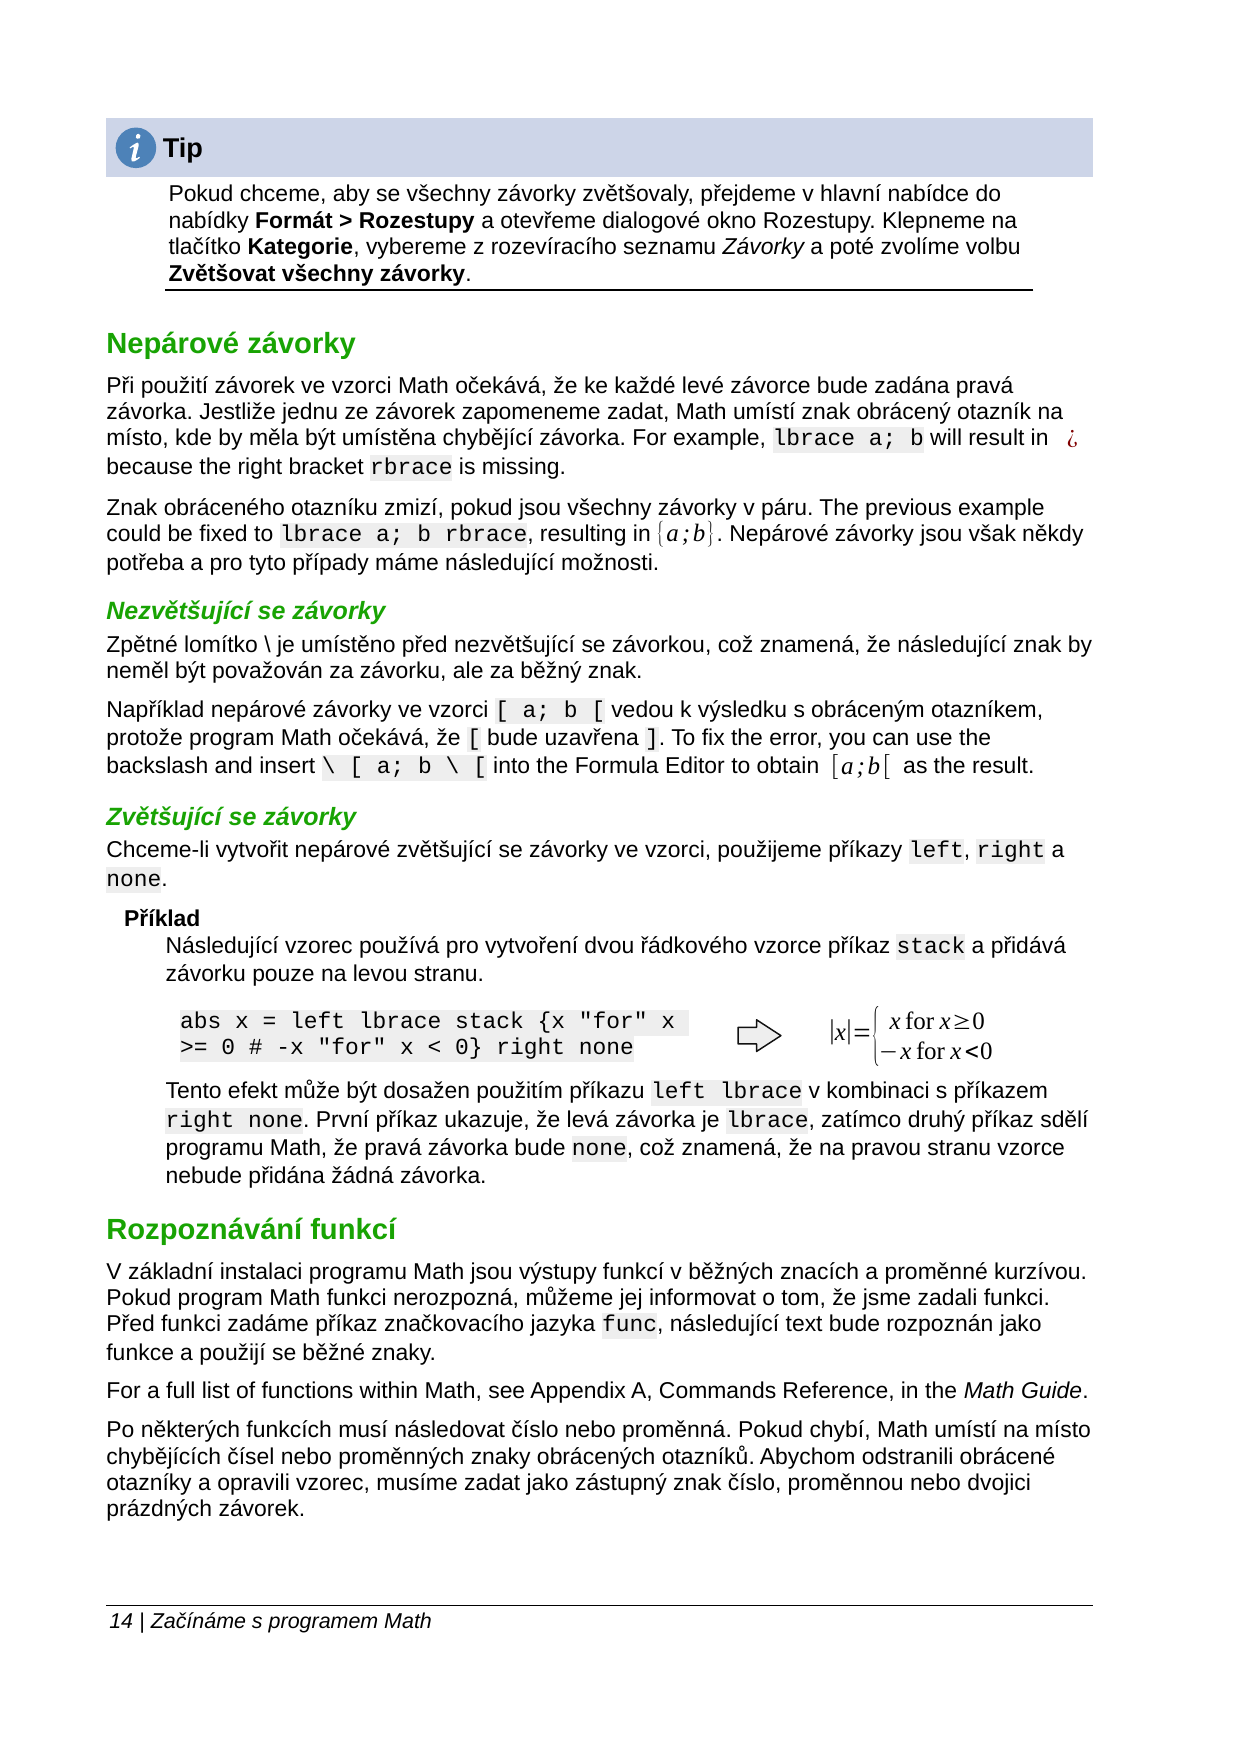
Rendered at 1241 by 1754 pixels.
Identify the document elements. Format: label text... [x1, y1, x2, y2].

text Chceme-li vytvořit nepárové zvětšující se závorky ve vzorci, použijeme příkazy left, right a none. [106, 836, 1093, 893]
subtitle Zvětšující se závorky [106, 802, 1093, 830]
table_header abs x = left lbrace stack {x "for" x >= 0 # -x "for" x < 0} right none [163, 999, 721, 1077]
subtitle Tip [106, 118, 1093, 177]
subtitle Rozpoznávání funkcí [106, 1212, 1093, 1246]
text Pokud chceme, aby se všechny závorky zvětšovaly, přejdeme v hlavní nabídce do nabídky Formát > Rozestupy a otevřeme dialogové okno Rozestupy. Klepneme na tlačítko Kategorie, vybereme z rozevíracího seznamu Závorky a poté zvolíme volbu Zvětšovat všechny závorky. [165, 177, 1033, 289]
table_header [791, 999, 1036, 1077]
text Tento efekt může být dosažen použitím příkazu left lbrace v kombinaci s příkazem right none. První příkaz ukazuje, že levá závorka je lbrace, zatímco druhý příkaz sdělí programu Math, že pravá závorka bude none, což znamená, že na pravou stranu vzorce nebude přidána žádná závorka. [165, 1077, 1093, 1189]
text Následující vzorec používá pro vytvoření dvou řádkového vzorce příkaz stack a přidává závorku pouze na levou stranu. [165, 932, 1093, 986]
subtitle Nezvětšující se závorky [106, 596, 1093, 625]
text Znak obráceného otazníku zmizí, pokud jsou všechny závorky v páru. The previous example could be fixed to lbrace a; b rbrace, resulting in . Nepárové závorky jsou však někdy potřeba a pro tyto případy máme následující možnosti. [106, 493, 1093, 575]
text Například nepárové závorky ve vzorci [ a; b [ vedou k výsledku s obráceným otazníkem, protože program Math očekává, že [ bude uzavřena ]. To fix the error, you can use the backslash and insert \ [ a; b \ [ into the Formula Editor to obtain as the result. [106, 696, 1093, 781]
text V základní instalaci programu Math jsou výstupy funkcí v běžných znacích a proměnné kurzívou. Pokud program Math funkci nerozpozná, můžeme jej informovat o tom, že jsme zadali funkci. Před funkci zadáme příkaz značkovacího jazyka func, následující text bude rozpoznán jako funkce a použijí se běžné znaky. [106, 1258, 1093, 1365]
text For a full list of functions within Math, see Appendix A, Commands Reference, in the Math Guide. [106, 1377, 1093, 1404]
subtitle Nepárové závorky [106, 326, 1093, 360]
text Při použití závorek ve vzorci Math očekává, že ke každé levé závorce bude zadána pravá závorka. Jestliže jednu ze závorek zapomeneme zadat, Math umístí znak obrácený otazník na místo, kde by měla být umístěna chybějící závorka. For example, lbrace a; b will result in because the right bracket rbrace is missing. [106, 372, 1093, 481]
text Zpětné lomítko \ je umístěno před nezvětšující se závorkou, což znamená, že následující znak by neměl být považován za závorku, ale za běžný znak. [106, 631, 1093, 683]
table_header [721, 999, 791, 1077]
text Po některých funkcích musí následovat číslo nebo proměnná. Pokud chybí, Math umístí na místo chybějících čísel nebo proměnných znaky obrácených otazníků. Abychom odstranili obrácené otazníky a opravili vzorec, musíme zadat jako zástupný znak číslo, proměnnou nebo dvojici prázdných závorek. [106, 1416, 1093, 1522]
text Příklad [124, 905, 1093, 932]
